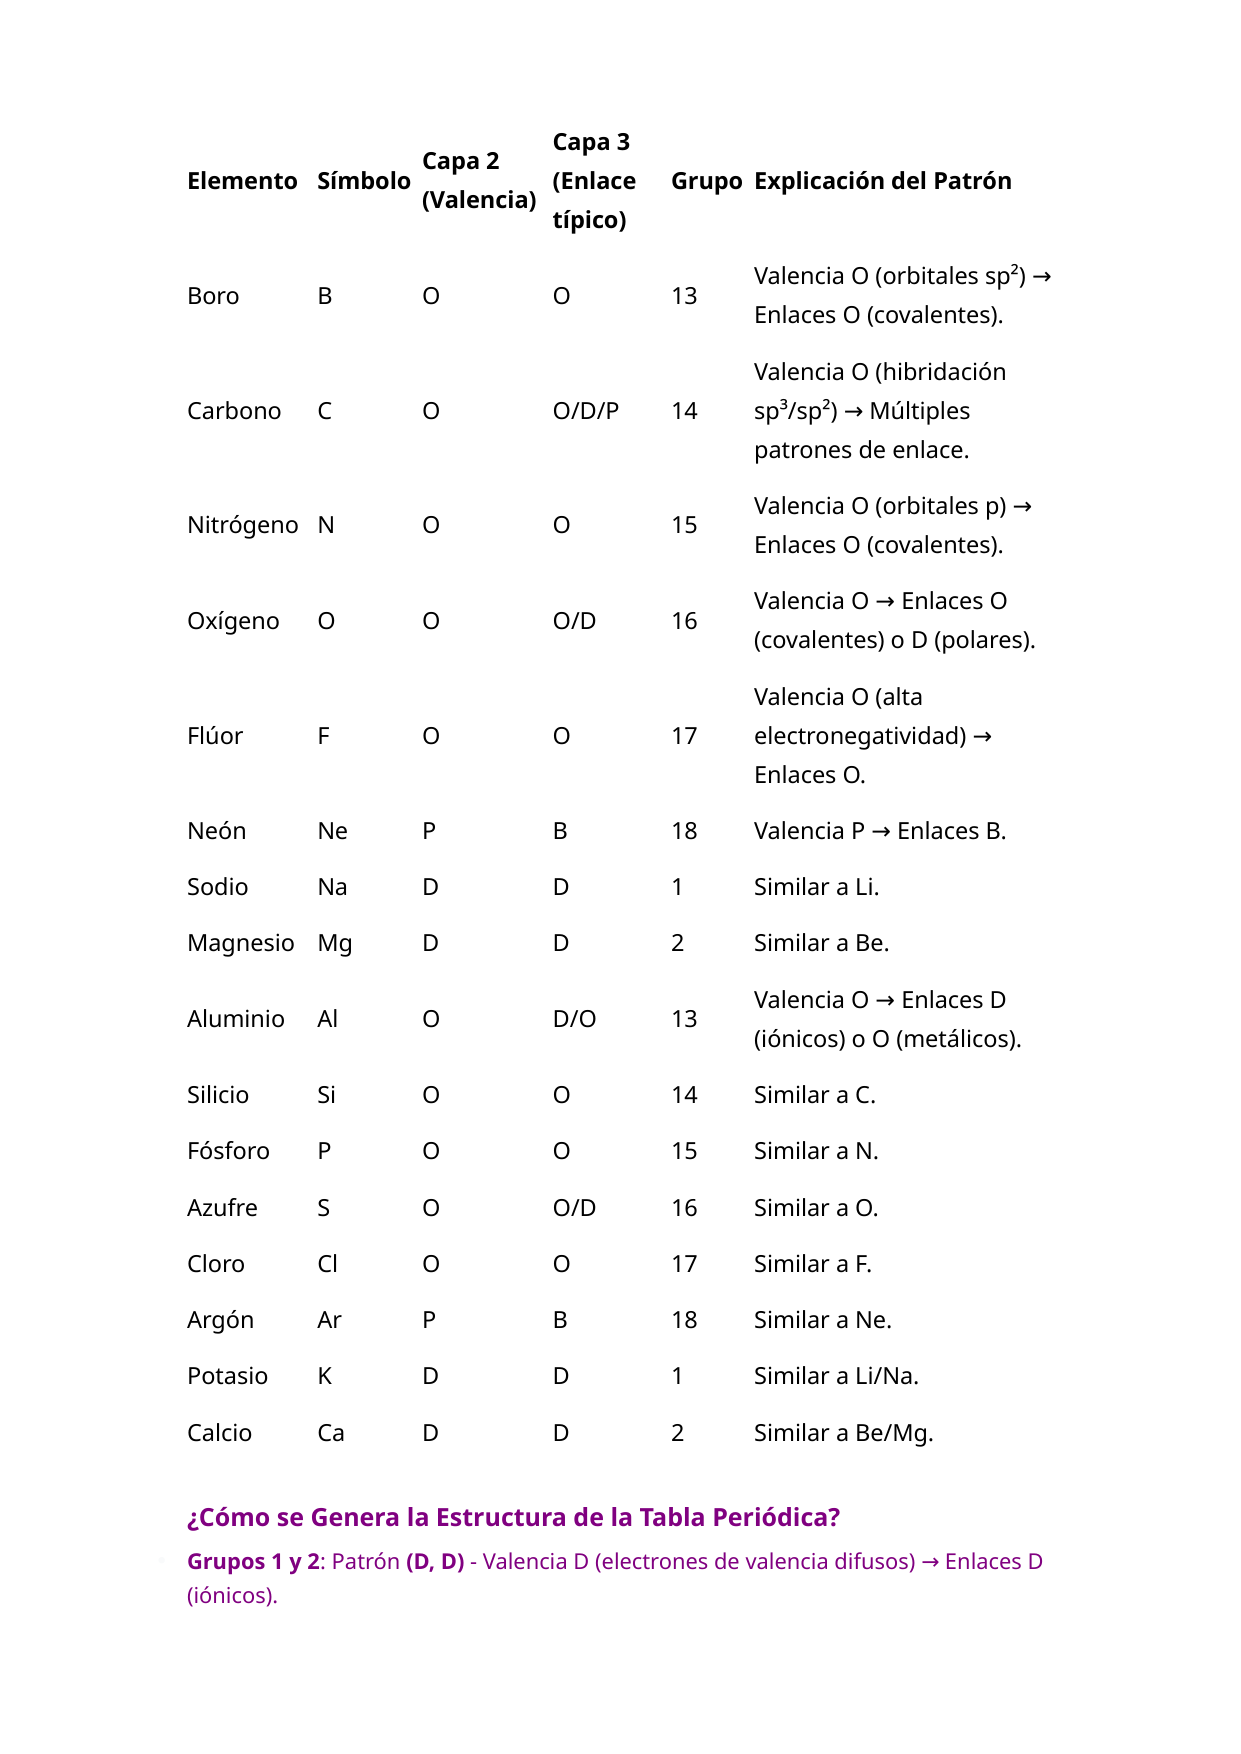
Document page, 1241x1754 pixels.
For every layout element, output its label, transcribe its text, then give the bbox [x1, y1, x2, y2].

table_cell 14 [671, 1071, 754, 1126]
table_cell D [553, 920, 671, 974]
table_cell Similar a F. [754, 1240, 1053, 1295]
table_cell Silicio [187, 1071, 317, 1126]
table_cell B [553, 1296, 671, 1351]
table_cell Valencia O (alta electronegatividad) → Enlaces O. [754, 673, 1053, 806]
table_cell Similar a C. [754, 1071, 1053, 1126]
table_cell Si [317, 1071, 422, 1126]
table_cell Cl [317, 1240, 422, 1295]
table_cell 16 [671, 1184, 754, 1238]
table_cell D [422, 1353, 552, 1407]
table_cell D [422, 863, 552, 918]
table_header Capa 3 (Enlace típico) [553, 118, 671, 251]
table_cell Similar a Be. [754, 920, 1053, 974]
table_header Capa 2 (Valencia) [422, 118, 552, 251]
table_cell Ca [317, 1409, 422, 1463]
table_cell Flúor [187, 673, 317, 806]
table_cell Valencia O → Enlaces D (iónicos) o O (metálicos). [754, 976, 1053, 1070]
table_cell Similar a Li/Na. [754, 1353, 1053, 1407]
table_cell Ne [317, 807, 422, 862]
table_cell Cloro [187, 1240, 317, 1295]
subtitle ¿Cómo se Genera la Estructura de la Tabla Periódica? [187, 1490, 1053, 1534]
table_cell Azufre [187, 1184, 317, 1238]
table_cell 2 [671, 1409, 754, 1463]
table_cell N [317, 482, 422, 576]
table_cell F [317, 673, 422, 806]
table_cell O [422, 1184, 552, 1238]
table_cell D [422, 920, 552, 974]
table_cell Valencia O (orbitales sp²) → Enlaces O (covalentes). [754, 253, 1053, 346]
table_cell 13 [671, 253, 754, 346]
table_header Explicación del Patrón [754, 118, 1053, 251]
table_cell 2 [671, 920, 754, 974]
table_cell Aluminio [187, 976, 317, 1070]
table_cell Argón [187, 1296, 317, 1351]
table_cell 1 [671, 863, 754, 918]
table_header Símbolo [317, 118, 422, 251]
list Grupos 1 y 2: Patrón (D, D) - Valencia D (electrones de valencia difusos) → Enlaces D (iónicos). [187, 1546, 1053, 1610]
table_cell P [317, 1128, 422, 1182]
table_cell O [317, 578, 422, 671]
table_cell O [553, 673, 671, 806]
table_cell Valencia O (orbitales p) → Enlaces O (covalentes). [754, 482, 1053, 576]
table_cell C [317, 348, 422, 481]
table_cell O [422, 976, 552, 1070]
table_cell Magnesio [187, 920, 317, 974]
table_cell D [553, 1353, 671, 1407]
table_cell Similar a Be/Mg. [754, 1409, 1053, 1463]
table_cell Valencia O (hibridación sp³/sp²) → Múltiples patrones de enlace. [754, 348, 1053, 481]
table_cell 15 [671, 1128, 754, 1182]
table_cell O [422, 578, 552, 671]
table_cell O [422, 482, 552, 576]
table_cell Similar a Li. [754, 863, 1053, 918]
table_cell O [422, 253, 552, 346]
table_cell B [317, 253, 422, 346]
table_cell D/O [553, 976, 671, 1070]
table_header Elemento [187, 118, 317, 251]
table_cell Valencia P → Enlaces B. [754, 807, 1053, 862]
table_cell 17 [671, 1240, 754, 1295]
table_cell O [422, 673, 552, 806]
table_cell O [422, 1071, 552, 1126]
table_cell 16 [671, 578, 754, 671]
table_cell K [317, 1353, 422, 1407]
table_cell 15 [671, 482, 754, 576]
table_cell 18 [671, 807, 754, 862]
table_cell Calcio [187, 1409, 317, 1463]
table_cell O [422, 1128, 552, 1182]
table_cell Al [317, 976, 422, 1070]
table_cell Na [317, 863, 422, 918]
table_cell O [422, 348, 552, 481]
table_cell D [422, 1409, 552, 1463]
table_header Grupo [671, 118, 754, 251]
table_cell Neón [187, 807, 317, 862]
table_cell O [422, 1240, 552, 1295]
table_cell O [553, 1071, 671, 1126]
table_cell 1 [671, 1353, 754, 1407]
table_cell D [553, 1409, 671, 1463]
table_cell Mg [317, 920, 422, 974]
table_cell O [553, 1240, 671, 1295]
table_cell O [553, 253, 671, 346]
table_cell D [553, 863, 671, 918]
table_cell B [553, 807, 671, 862]
table_cell O [553, 1128, 671, 1182]
table_cell Similar a N. [754, 1128, 1053, 1182]
table_cell 18 [671, 1296, 754, 1351]
table_cell Potasio [187, 1353, 317, 1407]
table_cell O [553, 482, 671, 576]
table_cell Similar a Ne. [754, 1296, 1053, 1351]
table_cell 17 [671, 673, 754, 806]
table_cell Similar a O. [754, 1184, 1053, 1238]
table_cell P [422, 807, 552, 862]
table_cell Valencia O → Enlaces O (covalentes) o D (polares). [754, 578, 1053, 671]
table_cell 14 [671, 348, 754, 481]
table_cell Fósforo [187, 1128, 317, 1182]
table_cell O/D [553, 1184, 671, 1238]
table_cell 13 [671, 976, 754, 1070]
table_cell P [422, 1296, 552, 1351]
table_cell Nitrógeno [187, 482, 317, 576]
table_cell Sodio [187, 863, 317, 918]
table_cell Oxígeno [187, 578, 317, 671]
table_cell O/D [553, 578, 671, 671]
table_cell Carbono [187, 348, 317, 481]
table_cell Boro [187, 253, 317, 346]
table_cell S [317, 1184, 422, 1238]
table_cell O/D/P [553, 348, 671, 481]
table_cell Ar [317, 1296, 422, 1351]
